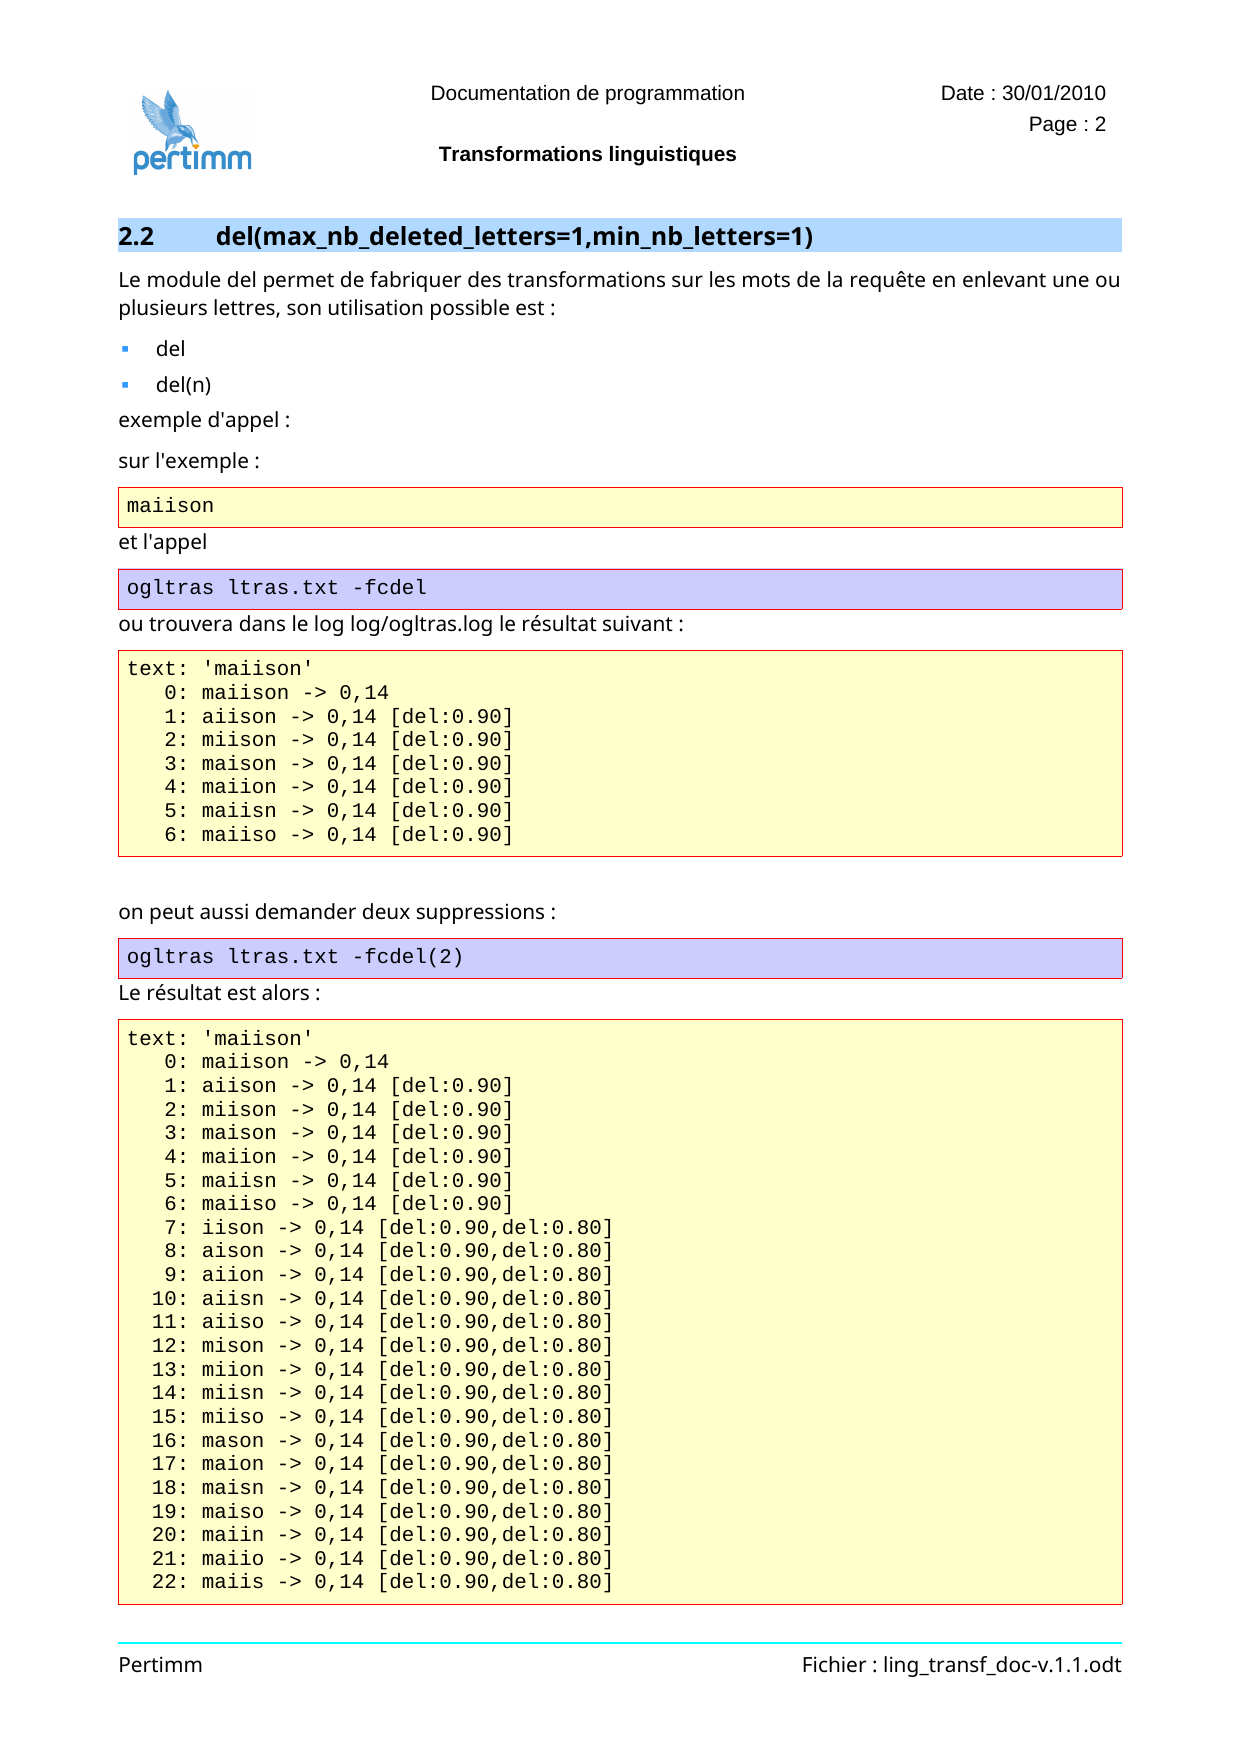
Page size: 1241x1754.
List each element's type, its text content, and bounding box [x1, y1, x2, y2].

text 8: aison -> 0,14 [del:0.90,del:0.80] [119, 1232, 1122, 1256]
text 3: maison -> 0,14 [del:0.90] [119, 744, 1122, 768]
text 0: maiison -> 0,14 [119, 673, 1122, 697]
text 3: maison -> 0,14 [del:0.90] [119, 1114, 1122, 1137]
text 4: maiion -> 0,14 [del:0.90] [119, 1137, 1122, 1161]
text ou trouvera dans le log log/ogltras.log le résultat suivant : [118, 610, 1122, 637]
text 19: maiso -> 0,14 [del:0.90,del:0.80] [119, 1492, 1122, 1516]
picture [133, 90, 252, 175]
text 9: aiion -> 0,14 [del:0.90,del:0.80] [119, 1256, 1122, 1279]
text text: 'maiison' [119, 1020, 1122, 1043]
text 22: maiis -> 0,14 [del:0.90,del:0.80] [119, 1563, 1122, 1604]
text 7: iison -> 0,14 [del:0.90,del:0.80] [119, 1208, 1122, 1232]
text 10: aiisn -> 0,14 [del:0.90,del:0.80] [119, 1279, 1122, 1303]
text 15: miiso -> 0,14 [del:0.90,del:0.80] [119, 1398, 1122, 1421]
text 2: miison -> 0,14 [del:0.90] [119, 721, 1122, 744]
text 6: maiiso -> 0,14 [del:0.90] [119, 815, 1122, 856]
text 6: maiiso -> 0,14 [del:0.90] [119, 1185, 1122, 1208]
text 20: maiin -> 0,14 [del:0.90,del:0.80] [119, 1516, 1122, 1539]
subtitle del(max_nb_deleted_letters=1,min_nb_letters=1) [118, 218, 1122, 252]
text 0: maiison -> 0,14 [119, 1043, 1122, 1067]
text on peut aussi demander deux suppressions : [118, 897, 1122, 925]
list del(n) [118, 370, 1122, 399]
text 12: mison -> 0,14 [del:0.90,del:0.80] [119, 1327, 1122, 1350]
text 21: maiio -> 0,14 [del:0.90,del:0.80] [119, 1539, 1122, 1563]
text 16: mason -> 0,14 [del:0.90,del:0.80] [119, 1421, 1122, 1445]
text 5: maiisn -> 0,14 [del:0.90] [119, 1161, 1122, 1185]
text et l'appel [118, 528, 1122, 556]
text 18: maisn -> 0,14 [del:0.90,del:0.80] [119, 1468, 1122, 1492]
text 17: maion -> 0,14 [del:0.90,del:0.80] [119, 1445, 1122, 1468]
text text: 'maiison' [119, 651, 1122, 673]
text 1: aiison -> 0,14 [del:0.90] [119, 1067, 1122, 1090]
text 13: miion -> 0,14 [del:0.90,del:0.80] [119, 1350, 1122, 1374]
text ogltras ltras.txt -fcdel(2) [119, 939, 1122, 978]
text Le résultat est alors : [118, 979, 1122, 1007]
text 14: miisn -> 0,14 [del:0.90,del:0.80] [119, 1374, 1122, 1398]
text 2: miison -> 0,14 [del:0.90] [119, 1090, 1122, 1114]
text 5: maiisn -> 0,14 [del:0.90] [119, 792, 1122, 815]
text 1: aiison -> 0,14 [del:0.90] [119, 697, 1122, 721]
text exemple d'appel : [118, 405, 1122, 433]
text Le module del permet de fabriquer des transformations sur les mots de la requête en enlevant une ou plusieurs lettres, son utilisation possible est : [118, 265, 1122, 322]
text 11: aiiso -> 0,14 [del:0.90,del:0.80] [119, 1303, 1122, 1327]
text sur l'exemple : [118, 446, 1122, 474]
list del [118, 334, 1122, 363]
text maiison [119, 488, 1122, 527]
text ogltras ltras.txt -fcdel [119, 570, 1122, 609]
text 4: maiion -> 0,14 [del:0.90] [119, 768, 1122, 792]
